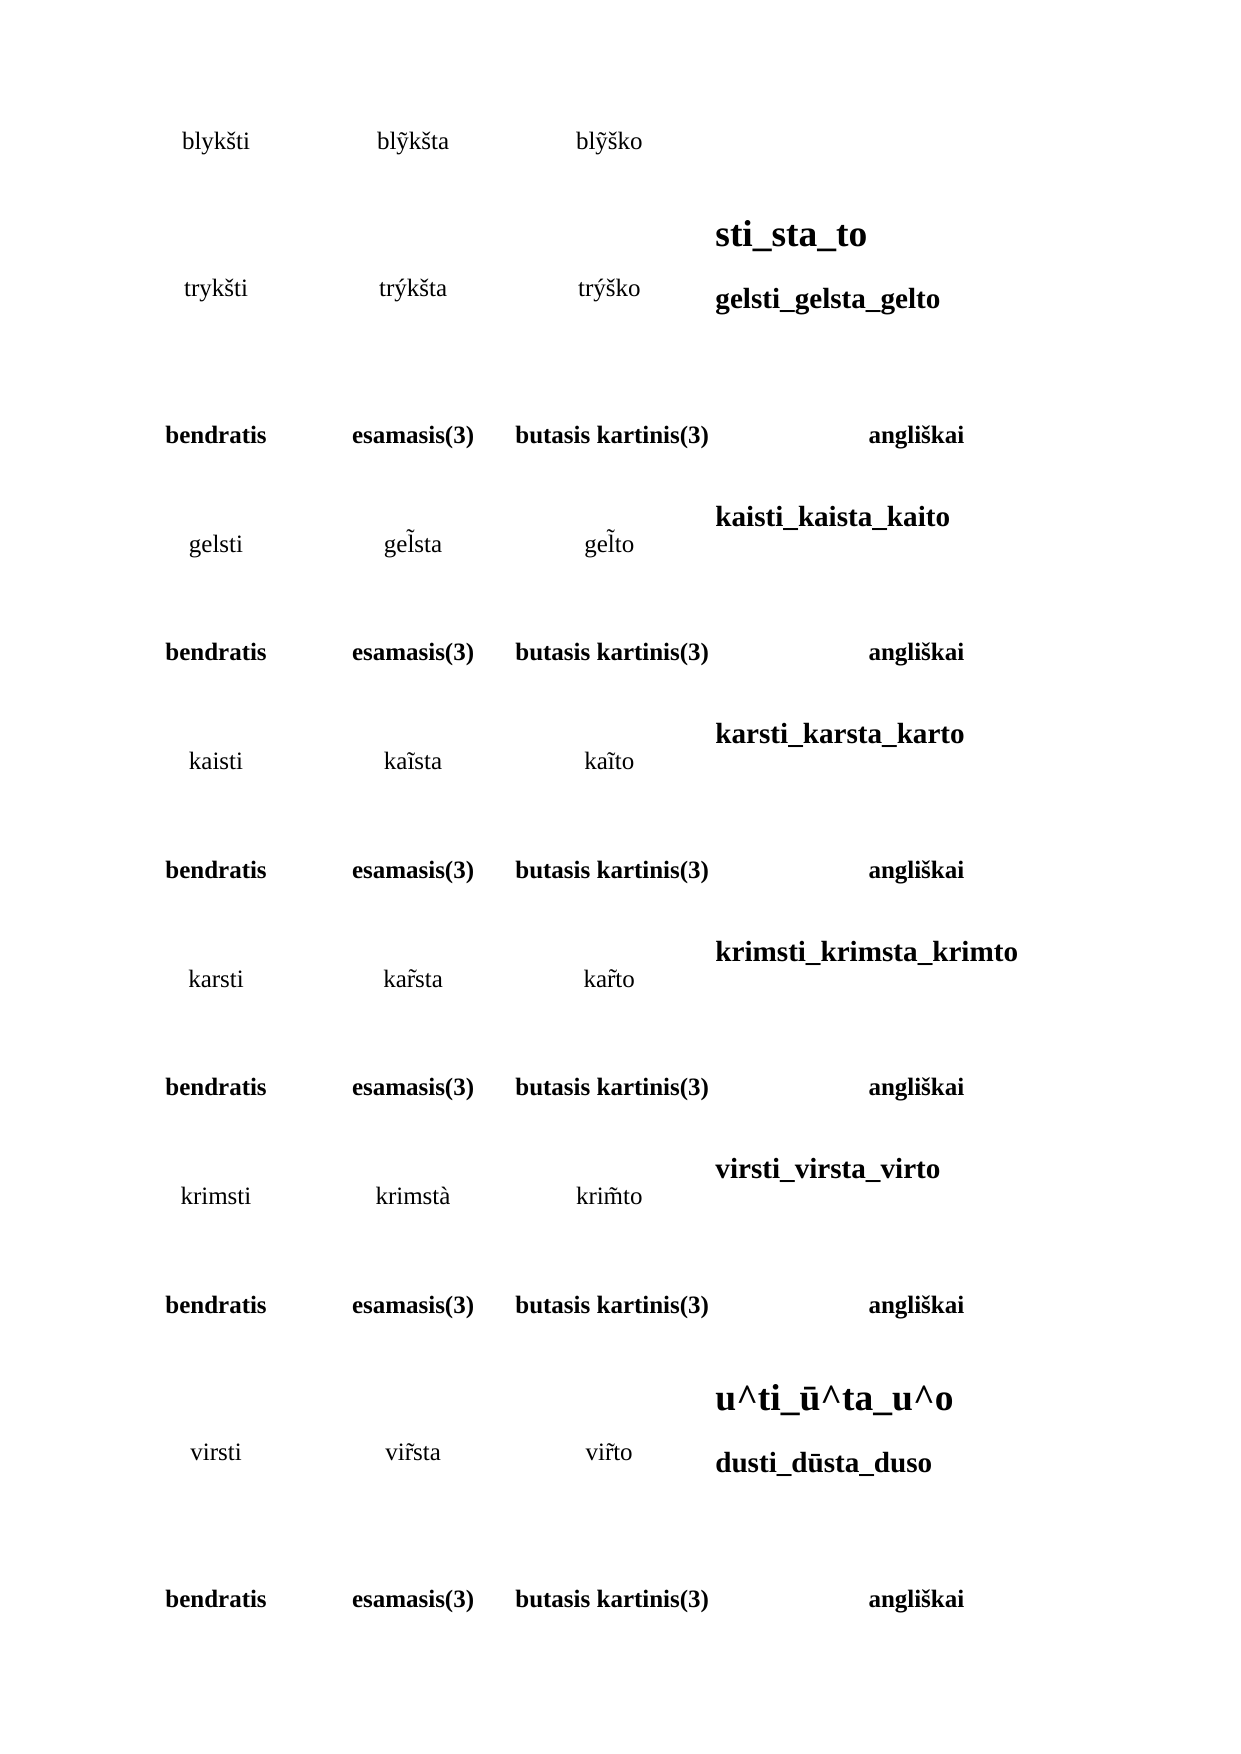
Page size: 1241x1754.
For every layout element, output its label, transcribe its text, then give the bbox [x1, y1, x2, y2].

table_cell trykšti [118, 187, 313, 417]
table_cell angliškai [712, 1287, 1120, 1351]
table_cell bendratis [118, 417, 313, 481]
table_cell [118, 59, 313, 123]
table_cell virsti [118, 1351, 313, 1581]
table_cell krimsti [118, 1134, 313, 1287]
table_cell gelsti [118, 481, 313, 634]
table_cell krim̃to [512, 1134, 712, 1287]
table_cell u^ti_ū^ta_u^o dusti_dūsta_duso [712, 1351, 1120, 1581]
table_cell bendratis [118, 1581, 313, 1645]
table_cell bendratis [118, 1287, 313, 1351]
table_cell butasis kartinis(3) [512, 1070, 712, 1134]
table_cell kar̃to [512, 916, 712, 1069]
table_cell bendratis [118, 1070, 313, 1134]
table_cell [314, 59, 512, 123]
table_cell gel̃sta [314, 481, 512, 634]
table_cell esamasis(3) [314, 1581, 512, 1645]
table_cell karsti_karsta_karto [712, 699, 1120, 852]
table_cell esamasis(3) [314, 635, 512, 699]
table_cell trýško [512, 187, 712, 417]
table_cell [512, 59, 712, 123]
table_cell kaĩsta [314, 699, 512, 852]
table_cell blỹkšta [314, 123, 512, 187]
table_cell esamasis(3) [314, 1287, 512, 1351]
table_cell butasis kartinis(3) [512, 635, 712, 699]
table_cell esamasis(3) [314, 417, 512, 481]
table_cell bendratis [118, 635, 313, 699]
table_cell butasis kartinis(3) [512, 1581, 712, 1645]
table_cell gel̃to [512, 481, 712, 634]
table_cell esamasis(3) [314, 852, 512, 916]
table_cell angliškai [712, 1581, 1120, 1645]
table_cell butasis kartinis(3) [512, 1287, 712, 1351]
table_cell bendratis [118, 852, 313, 916]
table_cell angliškai [712, 635, 1120, 699]
table_cell krimsti_krimsta_krimto [712, 916, 1120, 1069]
table_cell karsti [118, 916, 313, 1069]
table_cell sti_sta_to gelsti_gelsta_gelto [712, 187, 1120, 417]
table_cell angliškai [712, 852, 1120, 916]
table_cell angliškai [712, 1070, 1120, 1134]
table_cell kaisti [118, 699, 313, 852]
table_cell angliškai [712, 417, 1120, 481]
table_cell [712, 123, 1120, 187]
table_cell blykšti [118, 123, 313, 187]
table_cell butasis kartinis(3) [512, 852, 712, 916]
table_cell kaĩto [512, 699, 712, 852]
table_cell virsti_virsta_virto [712, 1134, 1120, 1287]
table_cell [712, 59, 1120, 123]
table_cell blỹško [512, 123, 712, 187]
table_cell kaisti_kaista_kaito [712, 481, 1120, 634]
table_cell kar̃sta [314, 916, 512, 1069]
table_cell butasis kartinis(3) [512, 417, 712, 481]
table_cell vir̃to [512, 1351, 712, 1581]
table_cell vir̃sta [314, 1351, 512, 1581]
table_cell esamasis(3) [314, 1070, 512, 1134]
table_cell krimstà [314, 1134, 512, 1287]
table_cell trýkšta [314, 187, 512, 417]
